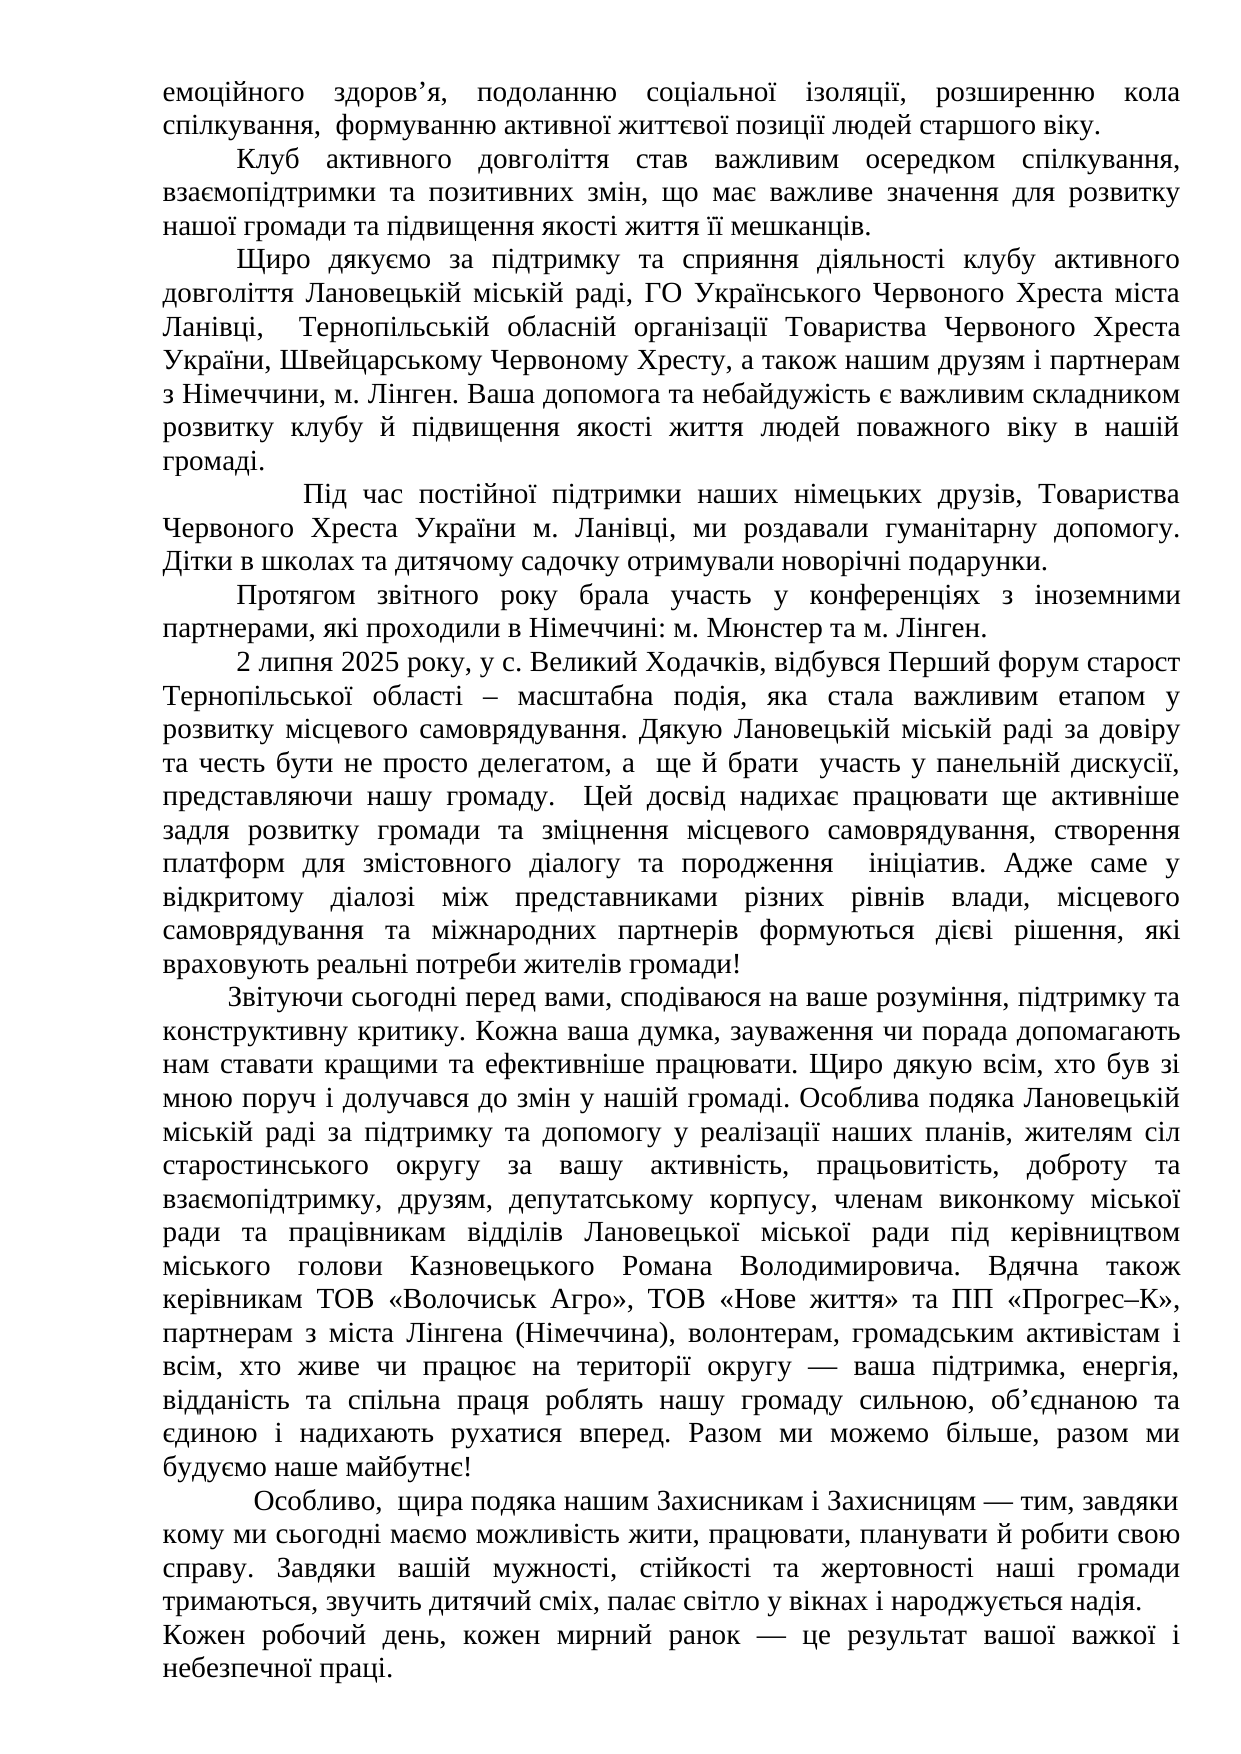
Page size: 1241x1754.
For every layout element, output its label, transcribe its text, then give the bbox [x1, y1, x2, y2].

text емоційного здоров’я, подоланню соціальної ізоляції, розширенню кола спілкування, формуванню активної життєвої позиції людей старшого віку. [162, 74, 1181, 141]
text Під час постійної підтримки наших німецьких друзів, Товариства Червоного Хреста України м. Ланівці, ми роздавали гуманітарну допомогу. Дітки в школах та дитячому садочку отримували новорічні подарунки. [162, 476, 1181, 577]
text Кожен робочий день, кожен мирний ранок — це результат вашої важкої і небезпечної праці. [162, 1617, 1181, 1684]
text Протягом звітного року брала участь у конференціях з іноземними партнерами, які проходили в Німеччині: м. Мюнстер та м. Лінген. [162, 577, 1181, 644]
text Щиро дякуємо за підтримку та сприяння діяльності клубу активного довголіття Лановецькій міській раді, ГО Українського Червоного Хреста міста Ланівці, Тернопільській обласній організації Товариства Червоного Хреста України, Швейцарському Червоному Хресту, а також нашим друзям і партнерам з Німеччини, м. Лінген. Ваша допомога та небайдужість є важливим складником розвитку клубу й підвищення якості життя людей поважного віку в нашій громаді. [162, 242, 1181, 476]
text Особливо, щира подяка нашим Захисникам і Захисницям — тим, завдяки кому ми сьогодні маємо можливість жити, працювати, планувати й робити свою справу. Завдяки вашій мужності, стійкості та жертовності наші громади тримаються, звучить дитячий сміх, палає світло у вікнах і народжується надія. [162, 1483, 1181, 1617]
text 2 липня 2025 року, у с. Великий Ходачків, відбувся Перший форум старост Тернопільської області – масштабна подія, яка стала важливим етапом у розвитку місцевого самоврядування. Дякую Лановецькій міській раді за довіру та честь бути не просто делегатом, а ще й брати участь у панельній дискусії, представляючи нашу громаду. Цей досвід надихає працювати ще активніше задля розвитку громади та зміцнення місцевого самоврядування, створення платформ для змістовного діалогу та породження ініціатив. Адже саме у відкритому діалозі між представниками різних рівнів влади, місцевого самоврядування та міжнародних партнерів формуються дієві рішення, які враховують реальні потреби жителів громади! [162, 644, 1181, 979]
text Клуб активного довголіття став важливим осередком спілкування, взаємопідтримки та позитивних змін, що має важливе значення для розвитку нашої громади та підвищення якості життя її мешканців. [162, 141, 1181, 242]
text Звітуючи сьогодні перед вами, сподіваюся на ваше розуміння, підтримку та конструктивну критику. Кожна ваша думка, зауваження чи порада допомагають нам ставати кращими та ефективніше працювати. Щиро дякую всім, хто був зі мною поруч і долучався до змін у нашій громаді. Особлива подяка Лановецькій міській раді за підтримку та допомогу у реалізації наших планів, жителям сіл старостинського округу за вашу активність, працьовитість, доброту та взаємопідтримку, друзям, депутатському корпусу, членам виконкому міської ради та працівникам відділів Лановецької міської ради під керівництвом міського голови Казновецького Романа Володимировича. Вдячна також керівникам ТОВ «Волочиськ Агро», ТОВ «Нове життя» та ПП «Прогрес–К», партнерам з міста Лінгена (Німеччина), волонтерам, громадським активістам і всім, хто живе чи працює на території округу — ваша підтримка, енергія, відданість та спільна праця роблять нашу громаду сильною, об’єднаною та єдиною і надихають рухатися вперед. Разом ми можемо більше, разом ми будуємо наше майбутнє! [162, 979, 1181, 1483]
